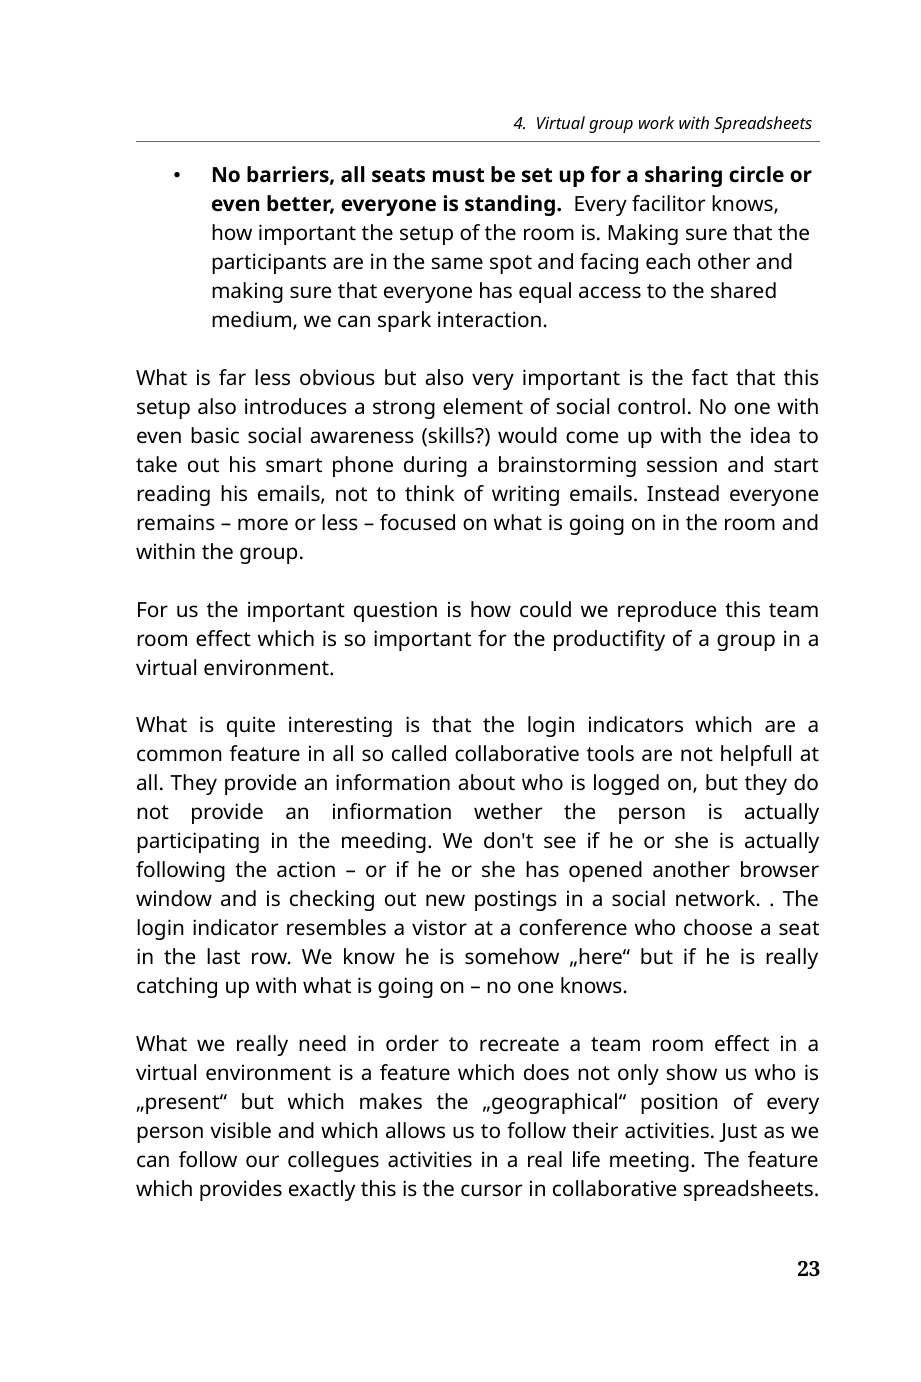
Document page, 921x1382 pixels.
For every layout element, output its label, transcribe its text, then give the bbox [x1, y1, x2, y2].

text What is quite interesting is that the login indicators which are a common feature in all so called collaborative tools are not helpfull at all. They provide an information about who is logged on, but they do not provide an infiormation wether the person is actually participating in the meeding. We don't see if he or she is actually following the action – or if he or she has opened another browser window and is checking out new postings in a social network. . The login indicator resembles a vistor at a conference who choose a seat in the last row. We know he is somehow „here“ but if he is really catching up with what is going on – no one knows. [136, 689, 820, 999]
text For us the important question is how could we reproduce this team room effect which is so important for the productifity of a group in a virtual environment. [136, 573, 820, 681]
text What is far less obvious but also very important is the fact that this setup also introduces a strong element of social control. No one with even basic social awareness (skills?) would come up with the idea to take out his smart phone during a brainstorming session and start reading his emails, not to think of writing emails. Instead everyone remains – more or less – focused on what is going on in the room and within the group. [136, 341, 820, 565]
list No barriers, all seats must be set up for a sharing circle or even better, everyone is standing. Every facilitor knows, how important the setup of the room is. Making sure that the participants are in the same spot and facing each other and making sure that everyone has equal access to the shared medium, we can spark interaction. [173, 159, 820, 333]
text What we really need in order to recreate a team room effect in a virtual environment is a feature which does not only show us who is „present“ but which makes the „geographical“ position of every person visible and which allows us to follow their activities. Just as we can follow our collegues activities in a real life meeting. The feature which provides exactly this is the cursor in collaborative spreadsheets. [136, 1007, 820, 1202]
